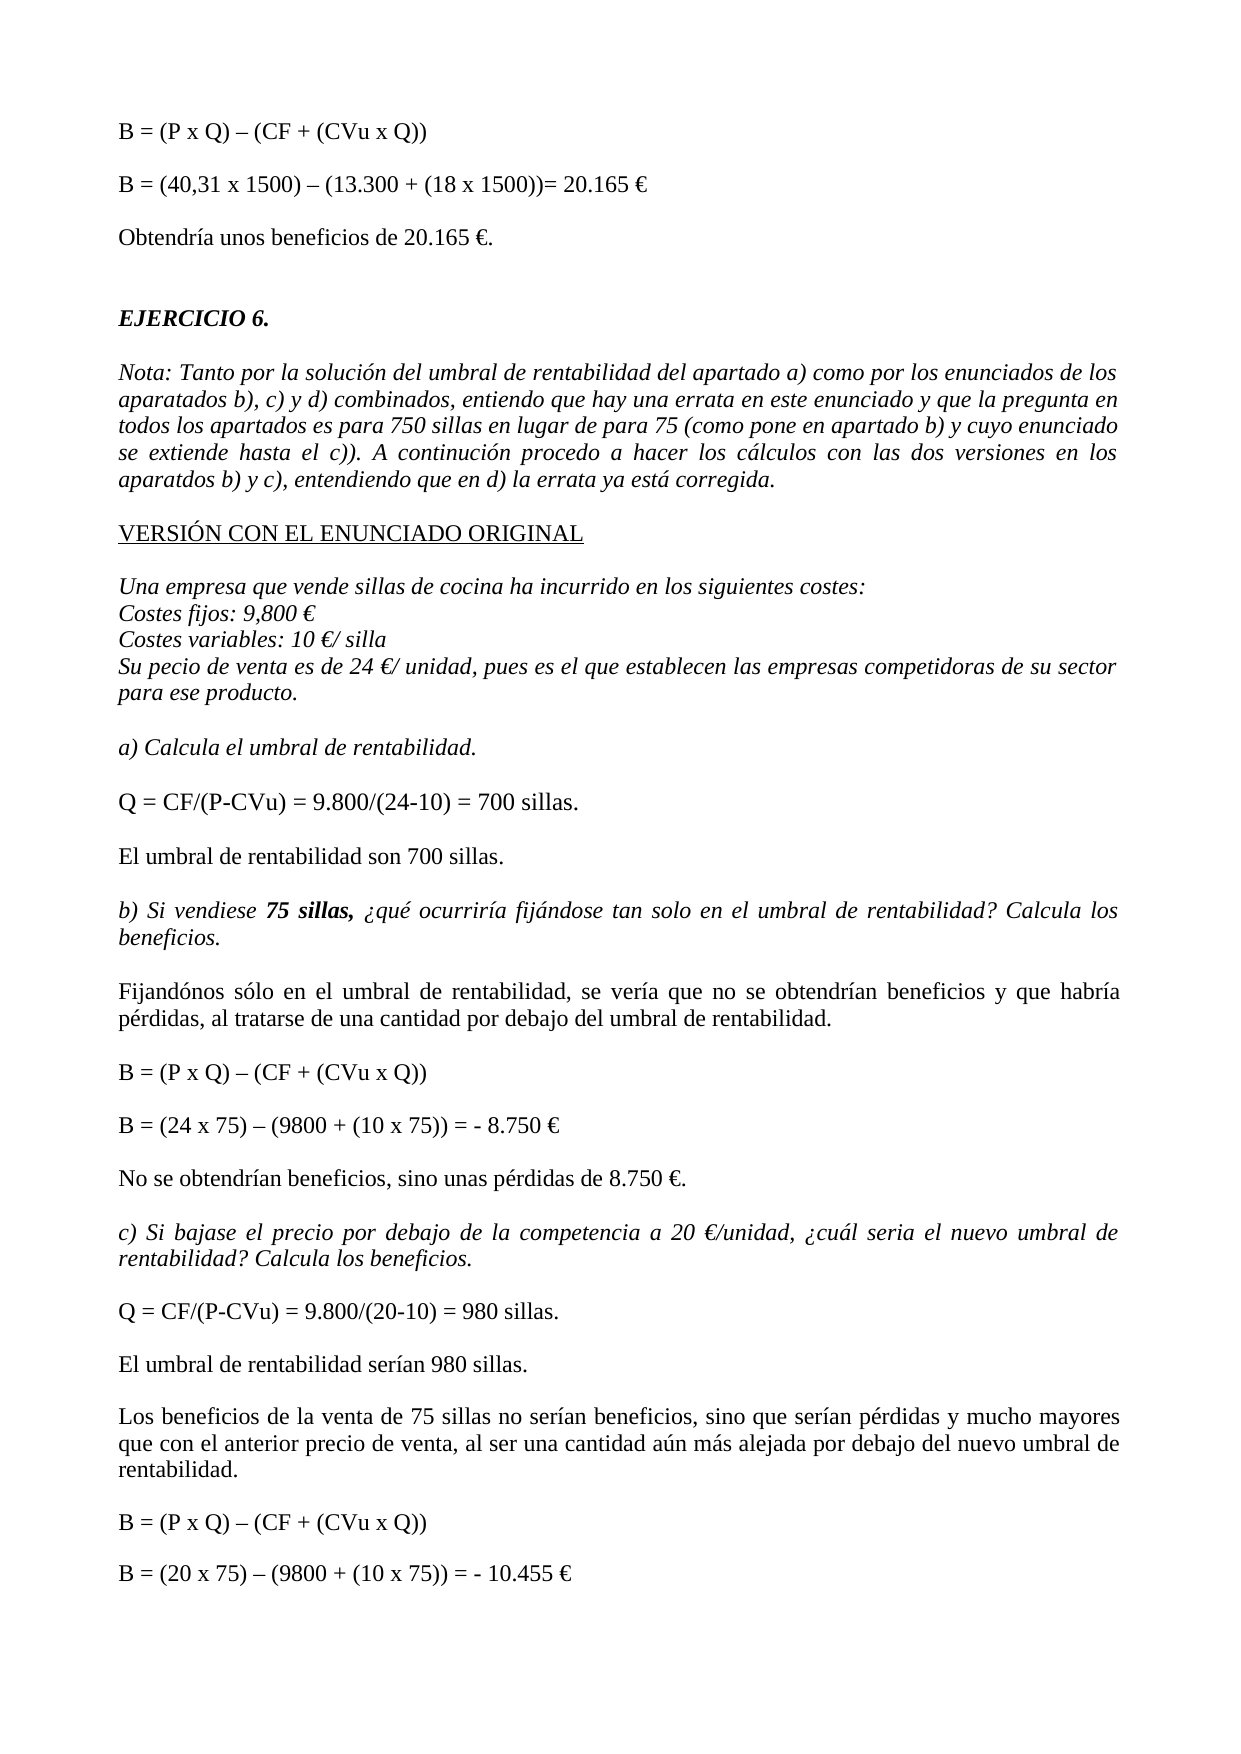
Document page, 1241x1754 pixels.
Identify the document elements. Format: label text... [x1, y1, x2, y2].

text b) Si vendiese 75 sillas, ¿qué ocurriría fijándose tan solo en el umbral de rentabilidad? Calcula los beneficios. [118, 898, 1122, 951]
text B = (24 x 75) – (9800 + (10 x 75)) = - 8.750 € [118, 1112, 1122, 1139]
text Costes fijos: 9,800 € [118, 600, 1122, 626]
text Fijandónos sólo en el umbral de rentabilidad, se vería que no se obtendrían beneficios y que habría pérdidas, al tratarse de una cantidad por debajo del umbral de rentabilidad. [118, 978, 1122, 1032]
text Los beneficios de la venta de 75 sillas no serían beneficios, sino que serían pérdidas y mucho mayores que con el anterior precio de venta, al ser una cantidad aún más alejada por debajo del nuevo umbral de rentabilidad. [118, 1403, 1122, 1483]
text Q = CF/(P-CVu) = 9.800/(20-10) = 980 sillas. [118, 1298, 1122, 1325]
text B = (P x Q) – (CF + (CVu x Q)) [118, 1059, 1122, 1086]
text El umbral de rentabilidad serían 980 sillas. [118, 1351, 1122, 1378]
text El umbral de rentabilidad son 700 sillas. [118, 843, 1122, 870]
text a) Calcula el umbral de rentabilidad. [118, 734, 1122, 760]
text Obtendría unos beneficios de 20.165 €. [118, 224, 1122, 251]
text B = (40,31 x 1500) – (13.300 + (18 x 1500))= 20.165 € [118, 171, 1122, 198]
text B = (20 x 75) – (9800 + (10 x 75)) = - 10.455 € [118, 1561, 1122, 1587]
text B = (P x Q) – (CF + (CVu x Q)) [118, 1508, 1122, 1535]
text B = (P x Q) – (CF + (CVu x Q)) [118, 118, 1122, 145]
text Su pecio de venta es de 24 €/ unidad, pues es el que establecen las empresas competidoras de su sector para ese producto. [118, 653, 1122, 706]
text EJERCICIO 6. [118, 305, 1122, 332]
text No se obtendrían beneficios, sino unas pérdidas de 8.750 €. [118, 1166, 1122, 1192]
text c) Si bajase el precio por debajo de la competencia a 20 €/unidad, ¿cuál seria el nuevo umbral de rentabilidad? Calcula los beneficios. [118, 1219, 1122, 1272]
text Nota: Tanto por la solución del umbral de rentabilidad del apartado a) como por los enunciados de los aparatados b), c) y d) combinados, entiendo que hay una errata en este enunciado y que la pregunta en todos los apartados es para 750 sillas en lugar de para 75 (como pone en apartado b) y cuyo enunciado se extiende hasta el c)). A continución procedo a hacer los cálculos con las dos versiones en los aparatdos b) y c), entendiendo que en d) la errata ya está corregida. [118, 359, 1122, 492]
text Q = CF/(P-CVu) = 9.800/(24-10) = 700 sillas. [118, 788, 1122, 816]
text VERSIÓN CON EL ENUNCIADO ORIGINAL [118, 520, 1122, 547]
text Costes variables: 10 €/ silla [118, 626, 1122, 653]
text Una empresa que vende sillas de cocina ha incurrido en los siguientes costes: [118, 573, 1122, 600]
